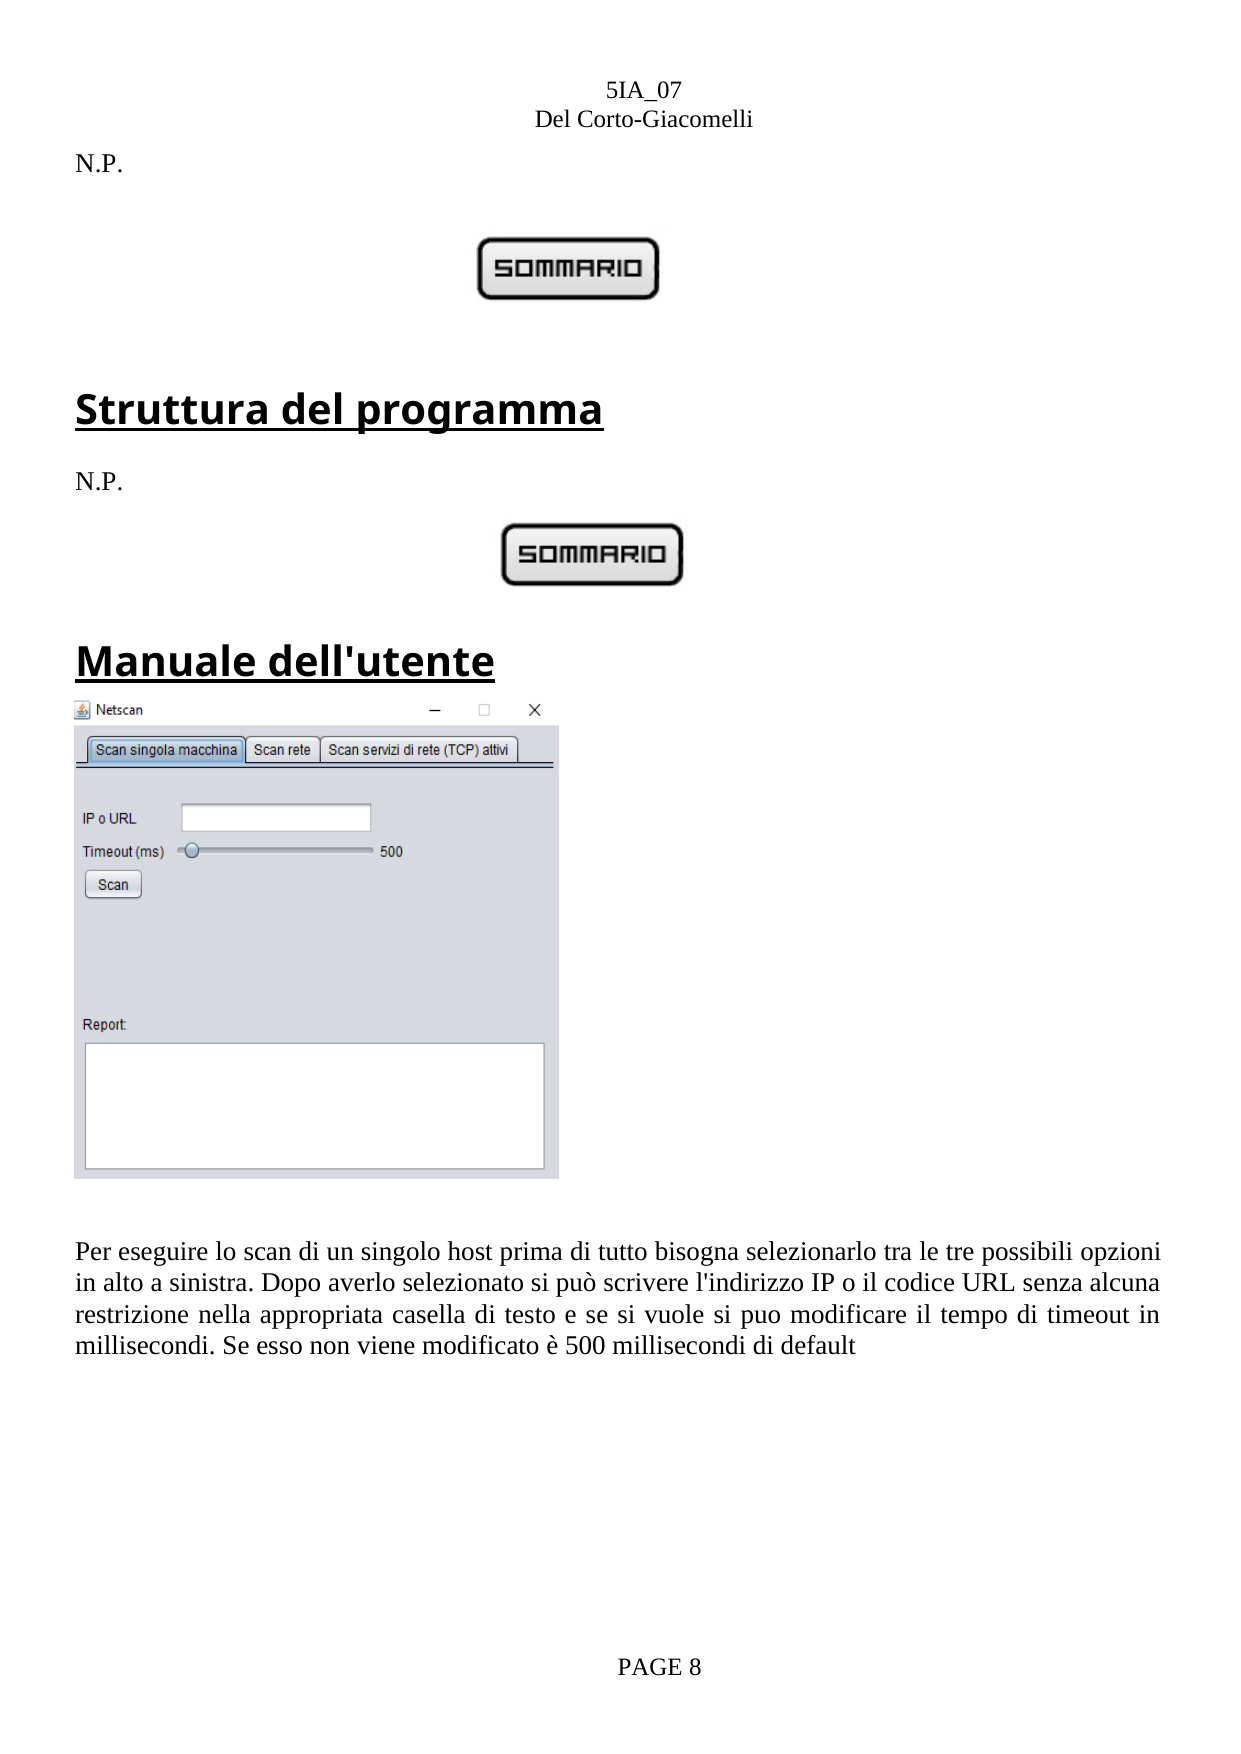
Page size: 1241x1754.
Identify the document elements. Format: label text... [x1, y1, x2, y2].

picture [74, 697, 560, 1179]
subtitle Struttura del programma [75, 380, 1162, 437]
picture [473, 511, 719, 601]
picture [449, 225, 695, 315]
text N.P. [75, 465, 1162, 497]
text N.P. [75, 148, 1162, 179]
text Per eseguire lo scan di un singolo host prima di tutto bisogna selezionarlo tra le tre possibili opzioni in alto a sinistra. Dopo averlo selezionato si può scrivere l'indirizzo IP o il codice URL senza alcuna restrizione nella appropriata casella di testo e se si vuole si puo modificare il tempo di timeout in millisecondi. Se esso non viene modificato è 500 millisecondi di default [75, 1235, 1162, 1360]
subtitle Manuale dell'utente [75, 632, 1162, 688]
